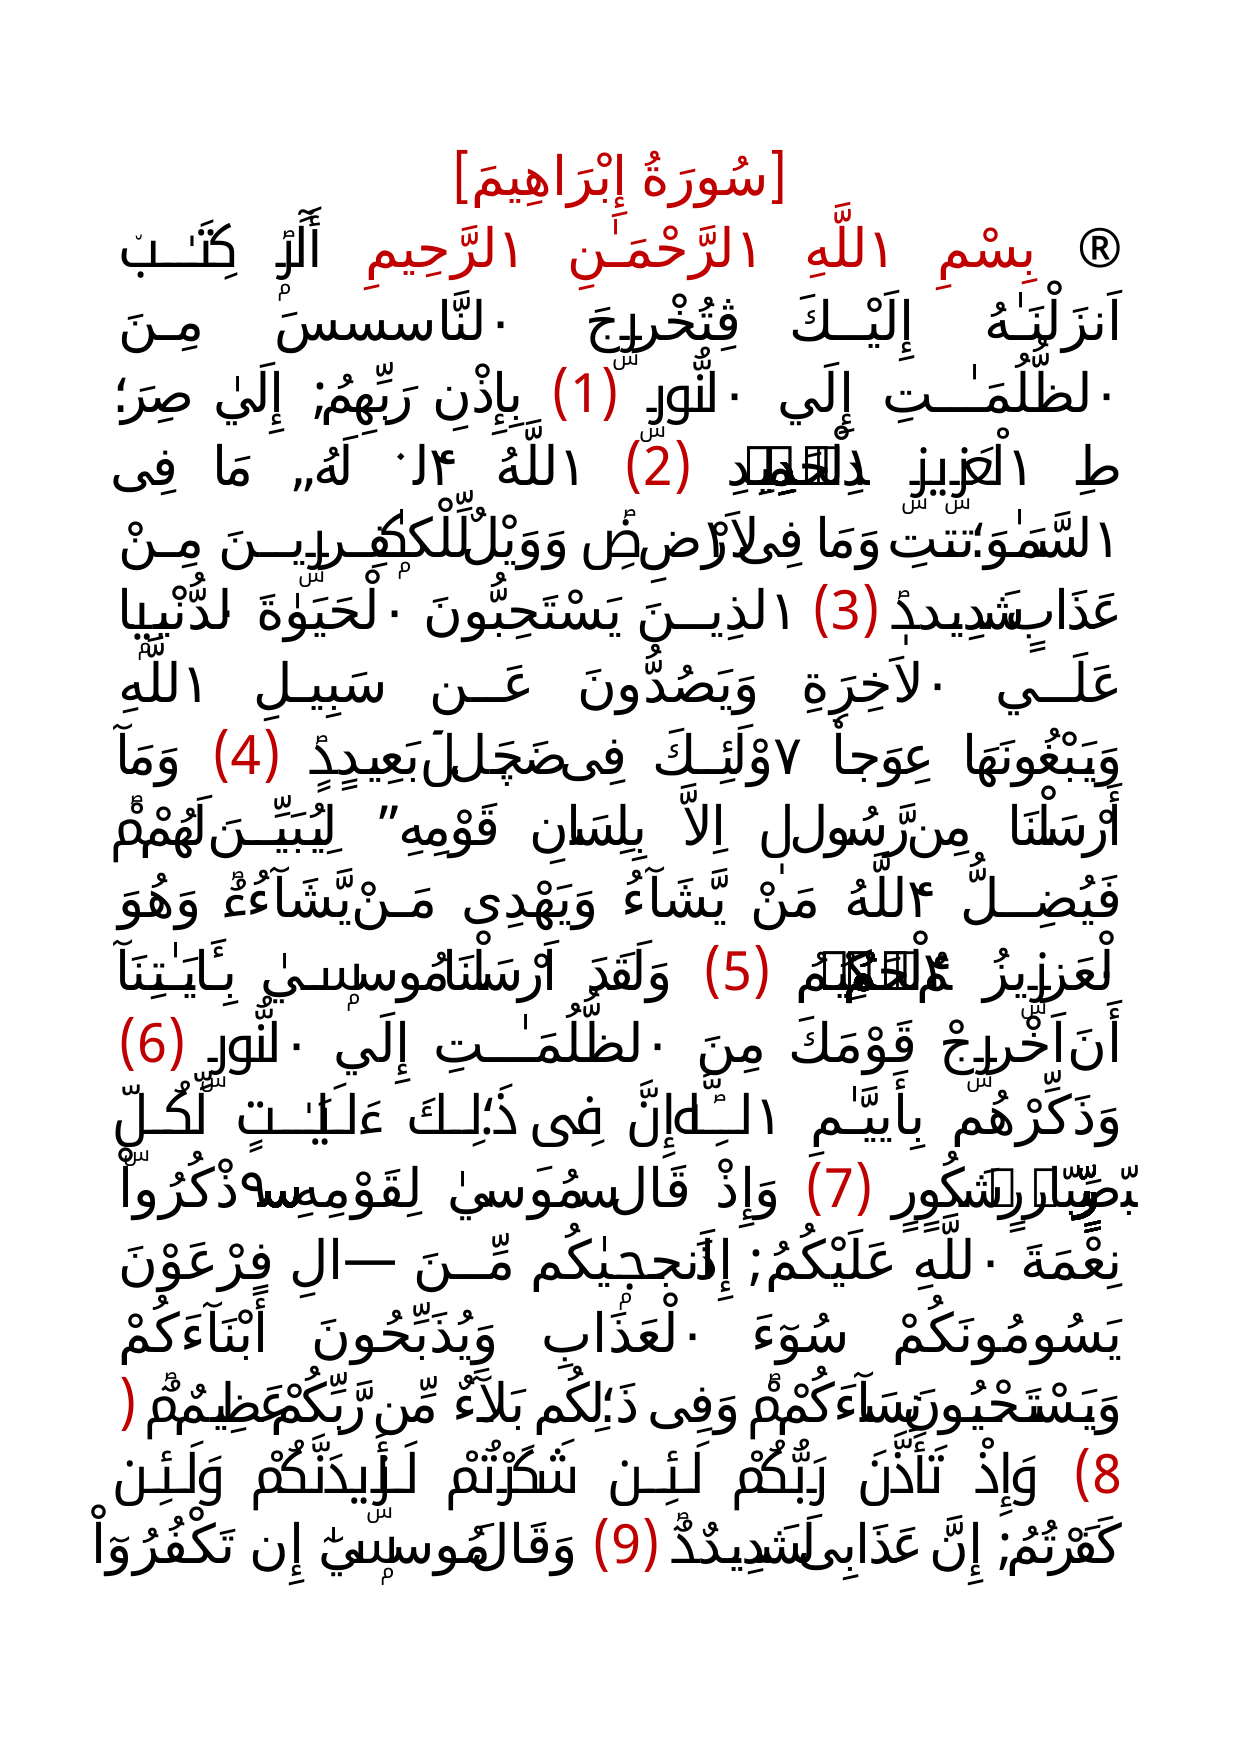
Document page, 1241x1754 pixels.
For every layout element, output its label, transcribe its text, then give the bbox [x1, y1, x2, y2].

subtitle [سُورَةُ إِبْرَاهِيمَ] [118, 147, 1122, 217]
text ® بِسْمِ ۱للَّهِ ۱لرَّحْمَـٰنِ ۱لرَّحِيمِ أَلَٓرۭؐ كِتَـٰــب٘ اَنزَلْنَـٰهُ إِلَيْــكَ ڤِتُخْرۣجَ ۰لنَّاسسسَ مِـنَ ۰لظُّلُمَـٰــتِ إِلَي ۰لنُّورۣ (1) بِإِذْنِ رَبِّهِمُ; إِلَيٰ صِرَ؛طِ ۱لْعَزۣيزۣ ۱لْحَمِيدِؐ (2) ۱للَّهُ ۴ﻟ﮲ لَهُ„ مَا فِى ۱لسَّمَـٰوَ؛تتتِ وَمَا فِى ۱لاَرْضِؐ وَوَيْلٌ لِّلْكۭـٰفِـرۣيــنَ مِـنْ عَذَابٍ شَدِيدٖؐ (3) ۱لذِيــنَ يَسْتَحِبُّونَ ۰لْحَيَوٰةَ ۰لدُّنْيۭا عَلَــي ۰لاَخِرَةِ وَيَصُدُّونَ عَــن سَبِيـلِ ۱للَّهِ وَيَبْغُونَهَا عِوَجاٗ ۷وْلَئِــكَ فِى ضَچَلٙ بَعِيدٍؐ (4) وَمَآ أَرْسَلْنَا مِن رَّسُولٖ اِلاَّ بِلِسَانِ قَوْمِهِ” لِيُبَيِّــنَ لَهُمْؐ فَيُضِــلُّ ۴للَّهُ مَنْ يَّشَآءُ وَيَهْدِى مَـنْ يَّشَآءُؐ وَهُوَ ۰لْعَزۣيزُ ۴لْحَكِيمُؐ (5) وَلَقَدَ اَرْسَلْنَا مُوسۭــيٰ بِـَٔايَـٰتِنَآ أَنَ اَخْرۣجْ قَوْمَكَ مِنَ ۰لظُّلُمَـٰــتِ إِلَي ۰لنُّورۣ (6) وَذَكِّرْهُم بِأَييَّـٰمِ ۱للَّهِؐ إِنَّ فِى ذَ؛لِــكَ ءَلاَيَـٰــتٍ لِّكُــلّۣ صَبّۭارٍ شَكُورٍؐ (7) وَإِذْ قَالَ مُوسۭيٰ لِقَوْمِهِ ۹ذْكُرُواْ نِعْمَةَ ۰للَّهِ عَلَيْكُمُ; إِذَ اَنجۭيٰكُم مِّــنَ —الِ فِرْعَوْنَ يَسُومُونَكُمْ سُوٓءَ ۰لْعَذَابِ وَيُذَبِّحُونَ أَبْنَآءَكُمْ وَيَسْتَحْيُونَ نِسَآءَكُمْؐ وَفِى ذَ؛لِكُم بَلآَءٌ مِّن رَّبِّكُمْ عَظِيمٌؐ (8) وَإِذْ تَأَذَّنَ رَبُّكُمْ لَـئِــن شَكَرْتُمْ لَأَزۣيدَنَّكُمْ وَلَـئِـن كَفَرْتُمُ; إِنَّ عَذَابِى لَشَدِيدٌؐ (9) وَقَالَ مُوسۭيٰٓ إِن تَكْفُرُوٓاْ أَنتُمْ وَمَـن فِى ۱لاَرْضضضِ جَمِيعاً فَإِنننَّ ۰للَّهَ لَغَنِــيّﹲ حَمِيد٘ؐ (10) اَلَمْ يَاتِكُمْ نَبَؤُاْ ۴لذِيــنَ مِـن قَبْلِكُمْ قَوْمِ نُوحٍ وَعَادٍ وَثَمُودَ (11) وَالذِيــنَ مِنۢ بَعْدِهِمْؐ لاَ يَعْلَمُهُمُ; إِلاَّ ۰للَّهُؐ جَآءَتْهُمْ رُسُلُهُم بِالْبَيِّنَـٰــتِ فَرَدُّوٓاْ أَيْدِيَهُمْ فِىٓ أَفْوَ؛هِهِمْ وَقَالُوٓاْ إِنَّا كَفَرْنَا بِمَآ ٱُرْسِلْتُم بِهِ” وَإِنَّا لَفِى شَــكٍّ مِّمَّا تَدْعُونَنَآ إِلَيْهِ مُرۣيــبٍؐ (12) ¥ قَالَــتْ رُسُلُهُمُ; أَفِى ۱للَّهِ شَــكٌّ فَاطِرۣ ۱لسَّمَـٰوَ؛تتتِ وَالاَرْضضضِ يَدْعُوكُمْ لِيَغْفِرَ لَكُم مِّن ذُنُوبِكُمْ وَيُوَ۬خِّرَكُمُ; إِلَيٰٓ أَجَــلٍ مُّسَمّــيًؐ قَالُوٓاْ إِنَ اَنتُمُ; إِلاَّ بَشَرٌ مِّثْلُنَا تُرۣيدُونَ أَن تَصُدُّونَا عَمَّا كَانَ يَعْبُدُ ءَابَآؤُنَا فَاتُونَا بِسُلْطَـٰنٍ مُّبِينٍؐ (13) قَالَــتْ لَهُمْ رُسُلُهُمُ; إِن نَّحْـنُ إِلاَّ بَشَرٌ مِّثْلُكُمْ وَچَكِنَّ ۰للَّهَ يَمُــنُّ عَلَيٰ مَنْ يَّشَآءُ مِنْ عِبَادِهِؐ” وَمَا كَانَ لَنَآ أَن نَّاتِيَكُم بِسُلْطَـٰــنٖ اِلاَّ بِإِذْنِ ۱للَّهِؐ وَعَلَــي ۰للَّهِ فَلْيَتَوَكَّلِ ۱لْمُومِنُونَؐ (14) وَمَا لَنَآ أَلاَّ نَتَوَكَّــلَ عَلَــي ۰للَّهِ وَقَدْ هَدۭيٰنَا سُبُلَنَاؐ وَلَنَصْبِرَنَّ عَلَــيٰ مَآ ءَاذَيْتُمُونَاؐ وَعَلَــي ۰للَّهِ فَلْيَتَوَكَّلِ ۱لْمُتَوَكِّلُونَؐ (15) وَقَالَ ۰لذِيــنَ كَفَرُواْ لِرُسُلِهِمْ ڤَنُخْرۣجَنَّكُم مِّنَ اَرْضِنَآ أَوْ لَتَعُودُنَّ فِى مِلَّتِنَاؐ فَأَوْحۭيٰٓ إِلَيْهِمْ رَبُّهُمْ لَنُهْلِكَــنَّ ۰لظَّـٰلِمِينَ (16) وَلَنُسْكِنَنَّكُمُ ۴لاَرْضَ مِنۢ بَعْدِهِمْؐ ذَ؛لِــكَ لِمَــنْ خَافَ مَقَامِى وَخَافَ وَعِيدِؐ” (17) وَاسْتَفْتَحُواْؐ وَخَابَ كُلُّ جَبّۭار۫ عَنِيدٍ (18) مِّنْ وَّرَآئِهِ” جَهَنَّمُ وَيُسْقۭيٰ مِــن مَّآءٍ صَدِيدٍ (19) يَتَجَرَّعُهُ„ وَلاَ يَكَادُ يُسِيغُهُ„ وَيَاتِيهِ ۱لْمَوْتتتُ مِن كُــلّۣ مَكَانٍ وَمَا هُوَ بِمَيِّــتٍ وَمِنْ وَّرَآئِهِ” عَذَاببب٘ غَلِيظٌؐ (20) مَّثَلُ ۴لذِيــنَ كَفَرُواْ بِرَبِّهِمُؐ; أَعْمَـٰلُهُمْ كَرَمَادٖ 'شْتَدَّتْ بِهِ ۱لرّۣيَـٰحُ فِى يَوْمٖ عَاصِفٍ لاَّ يَقْدِرُونَ مِمَّا كَسَبُواْ عَلَيٰ شَيْءٍؐ ذَ؛لِــكَ هُوَ ۰لضَّچَـلُ ۴لْبَعِيدُؐ (21) ® أَلَمْ تَرَ أَنننَّ ۰للَّهَ خَلَقَ ۰لسَّمَـٰوَ؛تتتِ وَالاَرْضضضَ بِالْحَـقﱢّؐ إِنْ يَّشَأْ يُذْهِبْكُمْ وَيَاتِ بِخَلْقٍ جَدِيدٍؐ وَمَا ذَ؛لِــكَ عَلَــي ۰للَّهِ بِعَزۣيزٍؐ (22) وَبَرَزُواْ لِلهِ جَمِيعاً فَقَالَ ۰لضُّعَفَـٰٓؤُاْ لِلذِيــنَ "سْتَكْبَرُوٓاْ إِنَّا كُنَّا لَكُمْ تَبَعاً فَهَلَ اَنتُم مُّغْنُونَ عَنَّا مِــنْ عَذَابِ ۱للَّهِ مِن شَيْءٍؐ قَالُواْ لَوْ هَدۭيٰنَا ۰للَّهُ لَهَدَيْنَـٰكُمْؐ سَوَآء٘ عَلَيْنَآ أَجَزۣعْنَآ أَمْ صَبَرْنَا مَا لَنَا مِن مَّحِيـصٍؐ (23) وَقَالَ ۰لشَّيْطَـٰنُ لَمَّا قُضِــيَ ۰لاَمْرُ إِنَّ ۰للَّهَ وَعَدَكُمْ وَعْدَ ۰لْحَقِّ وَوَعَدتُّكُمْ فَأَخْلَفْتُكُمْ وَمَا كَانَ لِى عَلَيْكُم مِّــن سُلْطَـٰــن۫ اِلٓاَّ أَن دَعَوْتُكُمْ فَاسْتَجَبْتُمْ لِى فَلاَ تَلُومُونِى وَلُومُوٓاْ أَنفُسَكُم مَّآ أَنَا بِمُصْرۣخِكُمْ وَمَآ أَنتُم بِمُصْرۣخِيَّ إِنِّى كَفَرْتتتُ بِمَآ أَشْرَكْتُمُونِ مِــن قَبْلُؐ إِنننَّ ۰لظَّـٰلِمِيــنَ لَهُمْ عَذَاب٘ اَلِيمٌؐ (24) وَٱُدْخِلَ ۰لذِيــنَ ءَامَنُواْ وَعَمِلُواْ ۴ڤصَّـٰڤِحَـٰـــتِ جَنَّـٰـــتٍ تَجْرۣى مِــن تَحْتِهَا ۰لاَنْهَـٰرُ خَـٰلِدِينَ فِيهَا بِإِذْنِ رَبِّهِمْؐ تَحِيَّتُهُمْ فِيهَا سَچَم٘ؐ (25) اَلَمْ تَرَ كَيْفَ ضَرَبَ ۰للَّهُ مَثَلًا كَلِمَةً طَيِّبَةً كَشَجَرَةٍ طَيِّبَةٖ اَصْلُهَا ثَابِــتٌ وَفَرْعُهَا فِى ۱لسَّمَآءِ (26) تُوتِىٓ ٱُكْلَهَا كُلَّ حِينٙ بِإِذْنِ رَبِّهَاؐ وَيَضْرۣبُ ۴للَّهُ ۴لاَمْثَالَ لِلنَّاسسسِ لَعَلَّهُمْ يَتَذَكَّرُونَؐ (27) وَمَثَــلُ كَلِمَةٖ خَبِيثَةٍ كَشَجَرَةٖ خَبِيثَةٖ ۶جْتُثَّــتْ مِن فَوْقِ ۱لاَرْضضضِ مَا لَهَا مِن قَرۭارٍؐ (28) يُثَبِّــتُ ۴للَّهُ ۴لذِيــنَ ءَامَنُواْ بِالْقَوْلِ ۱لثَّابِــتِ فِى ۱لْحَيَوٰةِ ۱لدُّنْيۭا وَفِى ۱لاَخِرَةِؐ وَيُضِــلُّ ۴للَّهُ ۴لظَّـٰلِمِينَؐ وَيَفْعَــلُ ۴للَّهُ مَا يَشَآءُؐ (29) © اَ۬لَمْ تَرَ إِلَــي ۰لذِيــنَ بَدَّلُواْ نِعْمَــتَ ۰للَّهِ كُفْراً وَأَحَلُّواْ قَوْمَهُمْ دَارَ ۰لْبَوۭارۣ (30) جَهَنَّمَ يَصْلَوْنَهَاؐ وَبِيسَ ۰لْقَرَارُؐ (31) وَجَعَلُواْ لِلهِ أَندَاداً لِّيُضِلُّواْ عَــن سَبِيلِهِؐ” قُــلْ تَمَتَّعُواْ فَإِنننَّ مَصِيرَكُمُ; إِلَي ۰لنّۭارۣؐ (32) قُل لِّعِبَادِيَ ۰لذِيــنَ ءَامَنُواْ يُقِيمُواْ ۴لصَّلَوٰةَ وَيُنفِقُواْ مِمَّا رَزَقْنَـٰهُمْ سِرّاً وَعَچَنِيَةً مِّــن قَبْلِ أَنْ يَّاتِيَ يَوْمٌ لاَّ بَيْعٌ فِيهِ وَلاَ خِچَل٘ؐ (33) ۱للَّهُ ۴ﻟ﮲ خَلَــقَ ۰لسَّمَـٰوَ؛تِ وَالاَرْضَ وَأَنزَلَ مِــنَ ۰لسَّمَآءِ مَآءً فَأَخْرَجَ بِهِ” مِنَ ۰لثَّمَرَ؛تتتِ رۣزْقاً لَّكُمْؐ وَسَخَّرَ لَكُمُ ۴لْفُلْــكَ ڤِتَجْرۣيَ فِى ۱ڤْبَحْرۣ بِأَمْرۣهِؐ” وَسَخَّرَ لَكُمُ ۴لاَنْهَـٰرَؐ (34) وَسَخَّرَ لَكُمُ ۴لشَّمْسَ وَالْقَمَرَ دَآئِبَيْنِؐ وَسَخَّرَ لَكُمُ ۴ليْلَ وَالنَّهَارَؐ (35) وَءَاتۭيٰكُم مِّن كُــلّۣ مَا سَأَلْتُمُوهُؐ وَإِن تَعُدُّواْ نِعْمَتَ ۰للَّهِ لاَ تُحْصُوهَآؐ إِنَّ ۰لِانسَـٰــنَ لَظَلُومٌ كَفَّارٌؐ (36) وَإِذْ قَالَ إِبْرَ؛هِيمُ رَبببِّ 'جْعَــلْ هَـٰذَا ۰لْبَلَدَ ءَامِناً وَاجْنُبْنِى وَبَنِيَّ أَن نَّعْبُدَ ۰لاَصْنَامَؐ (37) رَبِّ إِنَّهُــنَّ أَضْلَلْــنَ كَثِيراً مِّــنَ ۰لنَّاسِ فَمَــن تَبِعَنِى فَإِنَّهُ„ مِنِّى وَمَــنْ عَصۭانِى فَإِنَّــكَ غَفُورٌ رَّحِيمٌؐ (38) رَّبَّنَآ إِنِّــيَ أَسْكَنــتُ مِن ذُرّۣيَّتِى بِوَادٖ غَيْرۣ ذى زَرْعٖ عِندَ بَيْتِكَ ۰ڤْمُحَرَّمِؐ رَبَّنَا لِيُقِيمُواْ ۴لصَّلَوٰةَ فَاجْعَلَ اَفْـِٕدَةً مِّــنَ ۰لنَّاسِ تَهْوۣىٓ إِلَيْهِمْ وَارْزُقْهُم مِّــنَ ۰لثَّمَرَ؛تِ لَعَلَّهُمْ يَشْكُرُونَؐ (39) رَبَّنَآ إِنَّكَ تَعْلَمُ مَا نُخْفِى وَمَا نُعْلِنُؐ وَمَا يَخْفۭــيٰ عَلَــي ۰للَّهِ مِن شَيْءٍ فِى ۱لاَرْضِ وَلاَ فِى ۱لسَّمَآءِؐ (40) ® ۱لْحَمْدُ لِلهِ ۱ﻟ﮲ وَهَبَ لِى عَلَــي ۰لْكِبَرۣ إِسْمَـٰعِيلَ وَإِسْحَـٰقَؐ إِنَّ رَبِّى لَسَمِيعُ ۴لدُّعَآءِؐ (41) رَبِّ 'جْعَلْنِى مُقِيمَ ۰لصَّلَوٰةِ وَمِن ذُرّۣيَّتِىؐ رَبَّنَا وَتَقَبَّلْ دُعَآءِؐ” (42) رَبَّنَا "غْفِرْ لِى وَلِوَ؛لِدَيَّ وَلِلْمُومِنِيــنَ يَـوْمَ يَقُومُ ۴لْحِسَابُؐ (43) وَلاَ تَحْسِبَــنَّ ۰للَّهَ غَـٰفِلٗا عَمَّا يَعْمَــلُ ۴لظَّـٰلِمُونَؐ إِنَّمَا يُوَ۬خِّرُهُمْ لِيَوْمٍ تَشْخَصُ فِيهِ ۱لاَبْصَـٰرُ (44) مُهْطِعِينَ مُقْنِعِى رُءُوسِهِمْ لاَ يَرْتَدُّ إِلَيْهِمْ طَرْفُهُمْ وَأَفْـِٕدَتُهُمْ هَوَآءٌؐ (45) وَأَنذِرۣ ۱لنَّاسسسَ يَوْمَ يَاتِيهِمُ ۴لْعَذَابببُ فَيَقُولُ ۴لذِينَ ظَلَمُواْ رَبَّنَآ أَخِّرْنَآ إِلَــيٰٓ أَجَلٍ قَرۣيــبٍ نُّجِــبْ دَعْوَتَــكَ وَنَتَّبِعِ ۱لرُّسُلَؐ أَوَلَمْ تَكُونُوٓاْ أَقْسَمْتُم مِّــن قَبْلُ مَا لَكُم مِّن زَوَالٍؐ (46) وَسَكَنتُمْ فِى مَسَـٰكِـنِ ۱لذِيــنَ ظَلَمُوٓاْ أَنفُسَهُمْ وَتَبَيَّــنَ لَكُمْ كَيْفَ فَعَلْنَا بِهِمْ وَضَرَبْنَا لَكُمُ ۴لاَمْثَالَؐ (47) وَقَدْ مَكَرُواْ مَكْرَهُمْؐ وَعِندَ ۰للَّهِ مَكْرُهُمْؐ وَإِن كَانَ مَكْرُهُمْ لِتَزُولَ مِنْهُ ۴لْجِبَالُؐ (48) فَلاَ تَحْسِبَــنَّ ۰للَّهَ مُخْلِفَ وَعْدِهِ” رُسُلَهُؐ; إِنننَّ ۰للَّهَ عَزۣيزٌ ذُو èنتِقَامٍؐ (49) يَوْمَ تُبَدَّلُ ۴لاَرْضضضُ غَيْرَ ۰لاَرْضِ وَالسَّمَـٰوَ؛تتتُؐ وَبَرَزُواْ لِلهِ ۱لْوَ؛حِدِ ۱لْقَهّۭارۣؐ (50) وَتَرَي ۰ڤْمُجْرۣمِينَ يَوْمَئِذٍ مُّقَرَّنِيــنَ فِى ۱لاَصْفَادِ (51) سَرَابِيلُهُم مِّن قَطِرَانٍ وَتَغْشۭيٰ وُجُوهَهُمُ ۴لنَّارُ (52) ڤِيَجْزۣيَ ۰للَّهُ كُلَّ نَفْــسٍ مَّا كَسَبَــتِؐ اِنننَّ ۰للَّهَ سَرۣيعُ ۴لْحِسَابببِؐ (53) هَـٰذَا بَچَغٌ لِّلنَّاسِ وَلِيُنذَرُواْ بِهِ” وَلِيَعْلَمُوٓاْ أَنَّمَا هُوَ إِچَهٌ وَ؛حِدٌ وَلِيَذَّكَّرَ ٱُوْلُواْ ۴لاَلْبَـٰــبِ (54) [118, 217, 1122, 1586]
